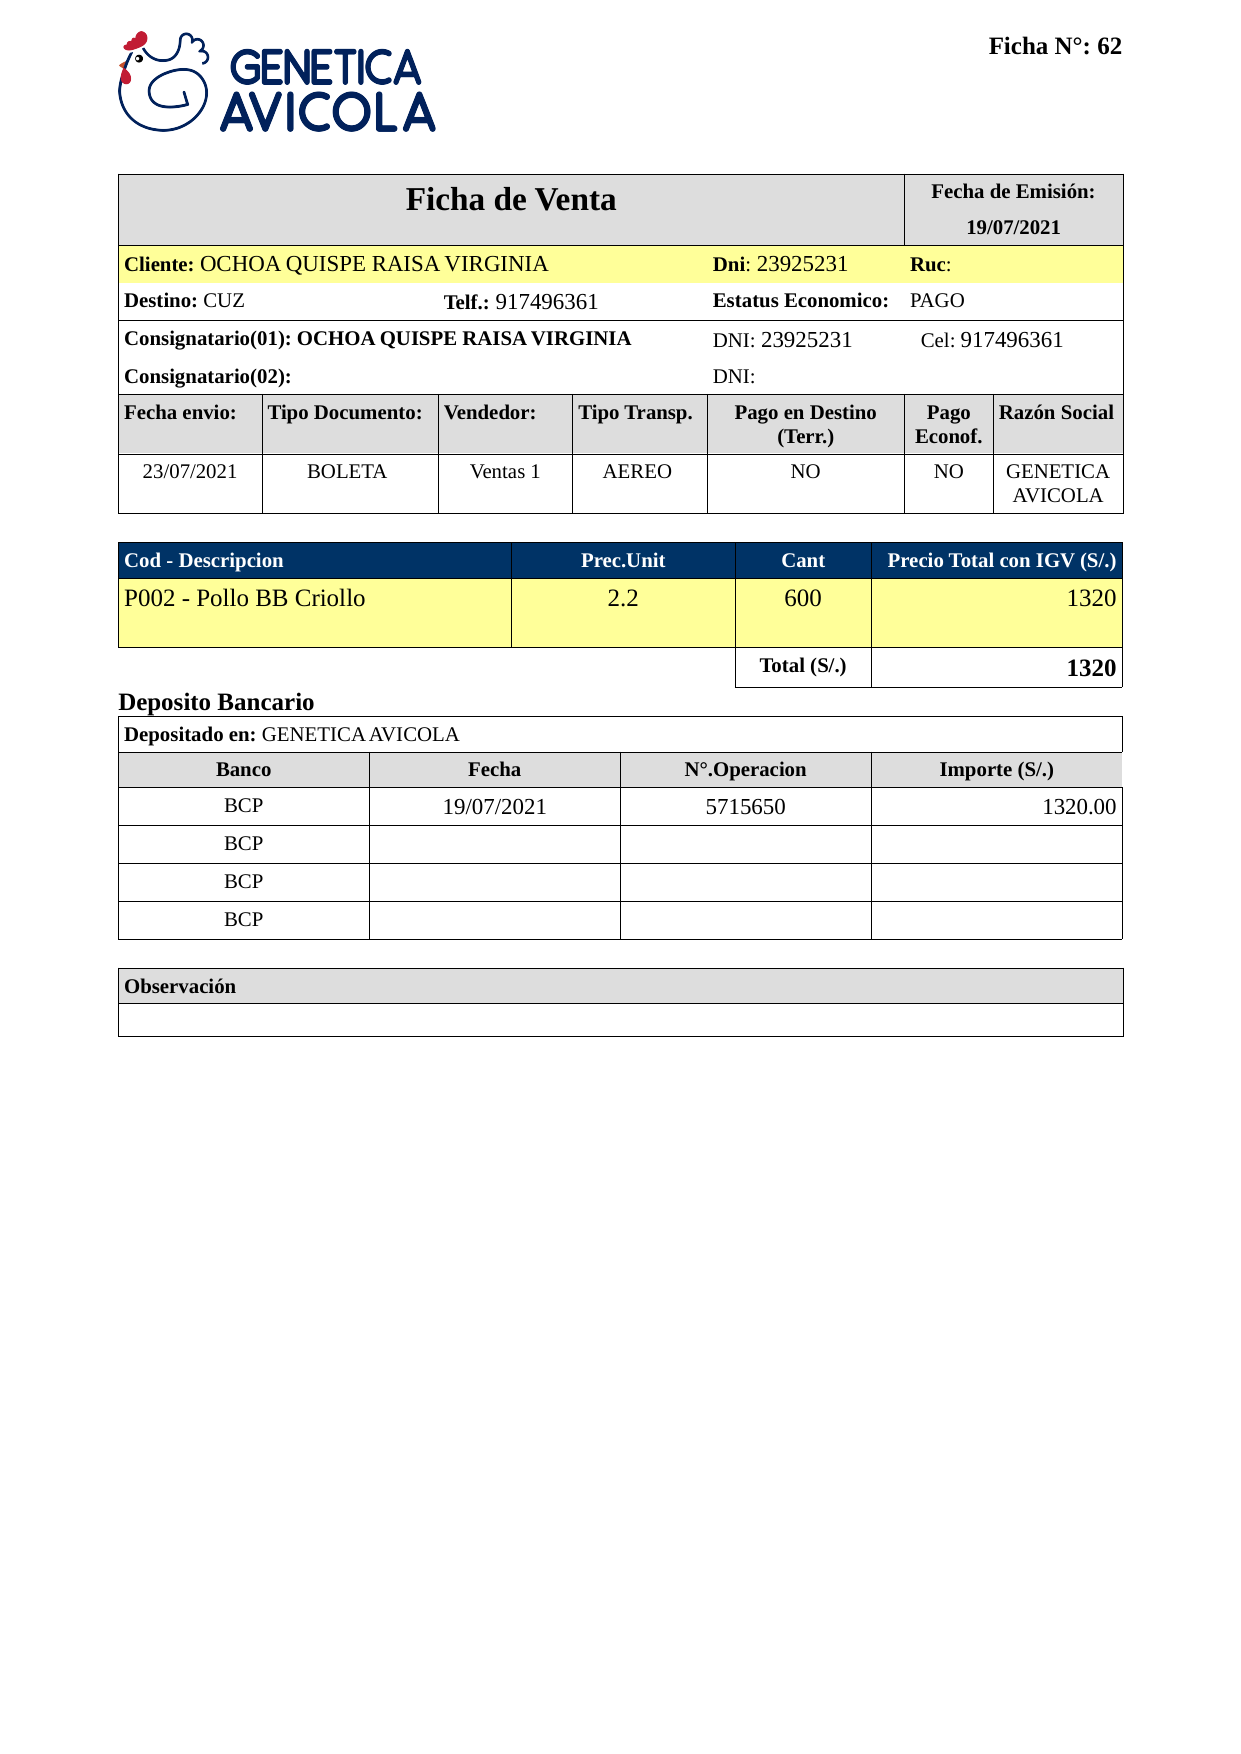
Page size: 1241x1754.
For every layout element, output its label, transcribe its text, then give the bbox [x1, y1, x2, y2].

table_cell [370, 864, 620, 901]
table_cell BCP [119, 826, 369, 863]
table_cell 23/07/2021 [119, 455, 262, 513]
table_cell GENETICA AVICOLA [994, 455, 1123, 513]
table_cell 5715650 [621, 788, 871, 825]
table_cell Consignatario(01): OCHOA QUISPE RAISA VIRGINIA [119, 321, 707, 358]
table_cell 1320 [872, 579, 1122, 647]
table_cell BCP [119, 864, 369, 901]
table_cell 19/07/2021 [905, 209, 1123, 245]
table_cell N°.Operacion [621, 753, 871, 787]
table_cell AEREO [573, 455, 707, 513]
table_cell 1320.00 [872, 788, 1122, 825]
table_cell Cel: 917496361 [915, 321, 1123, 358]
table_cell Cliente: OCHOA QUISPE RAISA VIRGINIA [119, 246, 707, 283]
table_cell BOLETA [263, 455, 438, 513]
table_cell P002 - Pollo BB Criollo [119, 579, 511, 647]
table_cell Importe (S/.) [872, 753, 1122, 787]
table_cell Tipo Documento: [263, 395, 438, 453]
table_cell [872, 864, 1122, 901]
table_cell [621, 902, 871, 939]
table_cell 600 [736, 579, 871, 647]
table_cell BCP [119, 902, 369, 939]
table_cell [511, 648, 735, 687]
table_header Cod - Descripcion [119, 543, 511, 578]
table_cell Destino: CUZ [119, 283, 438, 320]
table_header Ficha de Venta [119, 175, 904, 245]
table_header Precio Total con IGV (S/.) [872, 543, 1122, 578]
table_cell [872, 826, 1122, 863]
table_cell [370, 826, 620, 863]
table_cell NO [905, 455, 993, 513]
table_header Depositado en: GENETICA AVICOLA [119, 717, 1122, 752]
table_cell [621, 864, 871, 901]
table_cell Razón Social [994, 395, 1123, 453]
picture [118, 31, 436, 132]
table_header Prec.Unit [512, 543, 735, 578]
table_cell Dni: 23925231 [707, 246, 904, 283]
table_cell BCP [119, 788, 369, 825]
table_cell Total (S/.) [736, 648, 871, 687]
table_cell Estatus Economico: [707, 283, 904, 320]
table_cell DNI: 23925231 [707, 321, 915, 358]
table_cell 19/07/2021 [370, 788, 620, 825]
table_cell [872, 902, 1122, 939]
table_cell 1320 [872, 648, 1122, 687]
table_cell [119, 1004, 1123, 1036]
table_cell Consignatario(02): [119, 358, 707, 394]
table_cell Fecha envio: [119, 395, 262, 453]
table_cell [118, 648, 511, 687]
table_cell Vendedor: [439, 395, 572, 453]
table_header Fecha de Emisión: [905, 175, 1123, 209]
table_cell NO [708, 455, 904, 513]
text Deposito Bancario [118, 687, 1122, 716]
table_cell Fecha [370, 753, 620, 787]
table_cell Pago Econof. [905, 395, 993, 453]
table_cell Ruc: [904, 246, 1123, 283]
table_cell 2.2 [512, 579, 735, 647]
table_cell Ventas 1 [439, 455, 572, 513]
table_cell PAGO [904, 283, 1123, 320]
table_cell Banco [119, 753, 369, 787]
table_header Cant [736, 543, 871, 578]
table_cell Tipo Transp. [573, 395, 707, 453]
table_cell Pago en Destino (Terr.) [708, 395, 904, 453]
table_cell [370, 902, 620, 939]
table_header Observación [119, 969, 1123, 1003]
table_cell DNI: [707, 358, 1123, 394]
table_cell Telf.: 917496361 [438, 283, 707, 320]
table_cell [621, 826, 871, 863]
